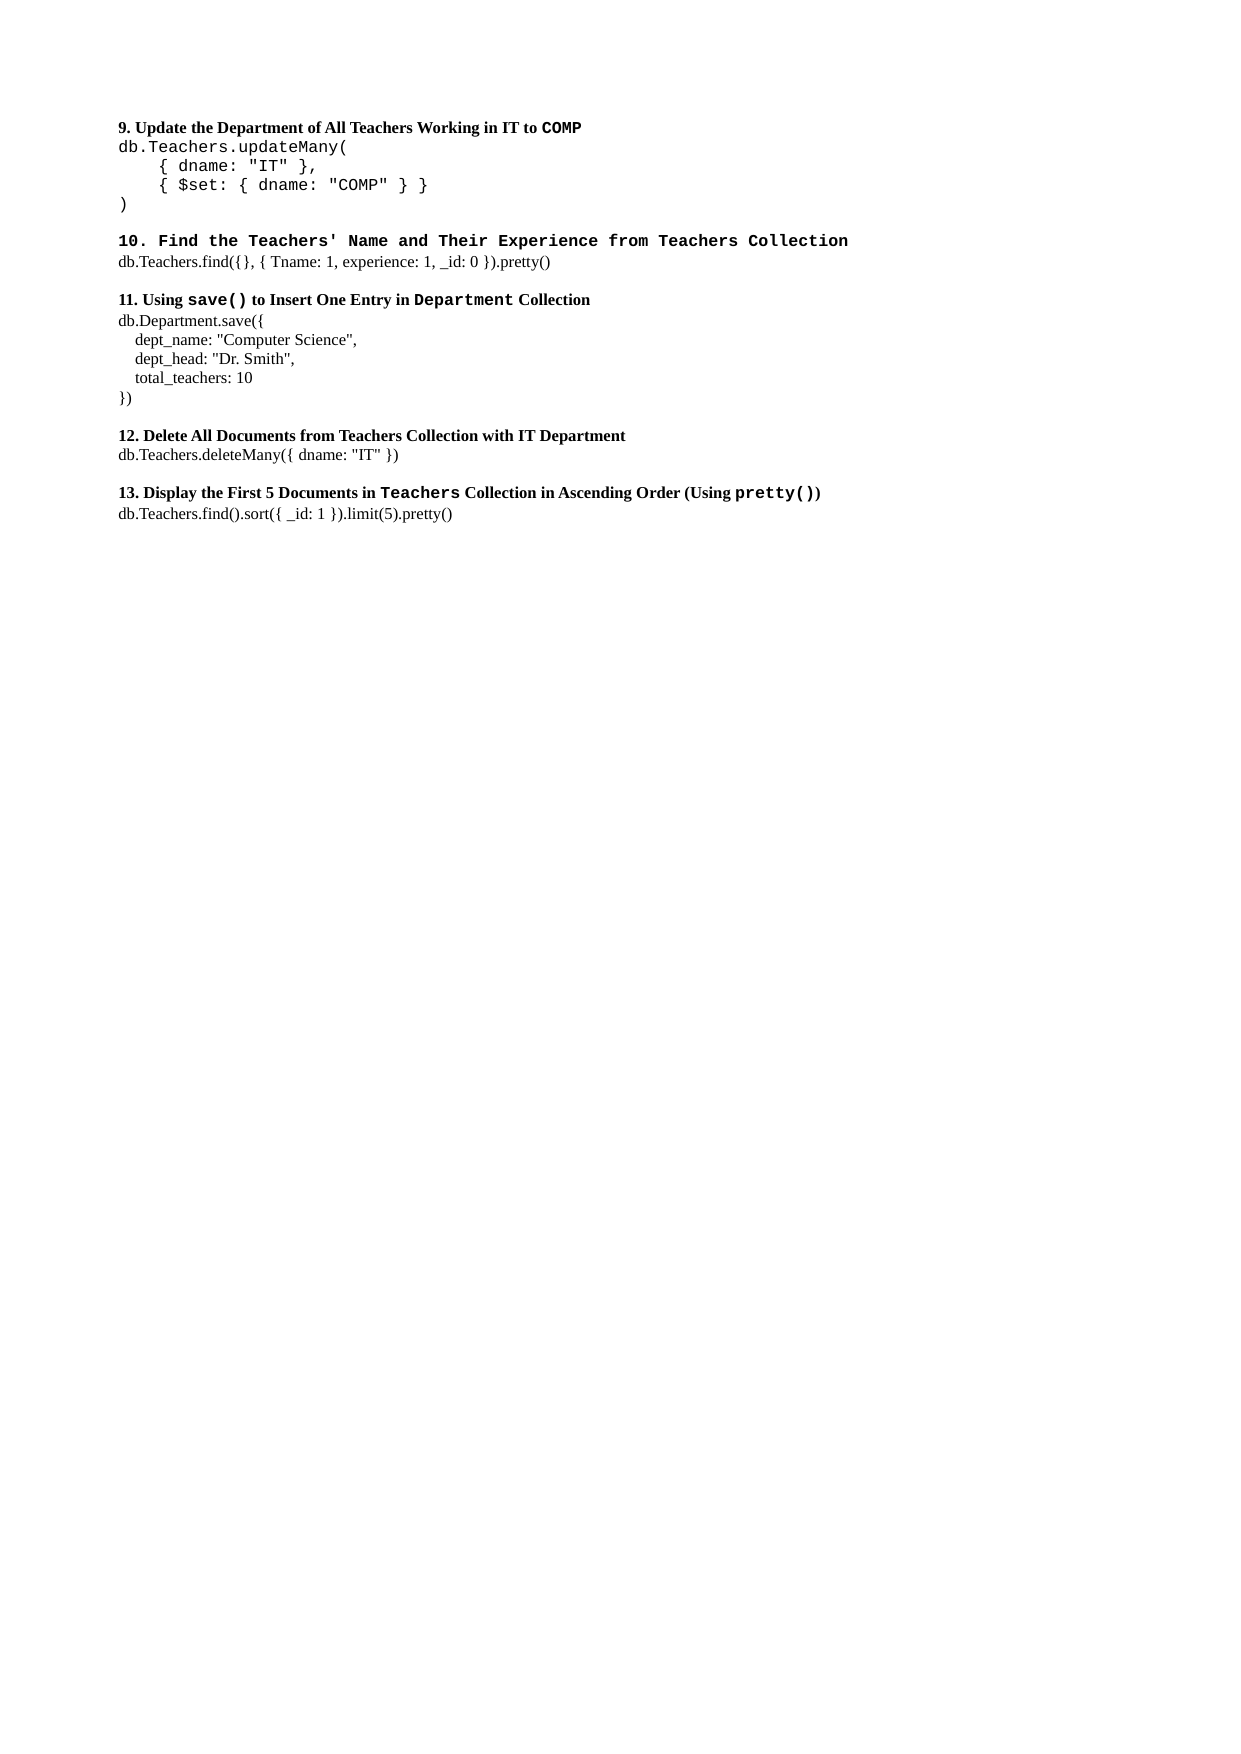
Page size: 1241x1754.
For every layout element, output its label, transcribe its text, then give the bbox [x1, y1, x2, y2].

text 13. Display the First 5 Documents in Teachers Collection in Ascending Order (Using pretty()) [118, 483, 1122, 504]
text 11. Using save() to Insert One Entry in Department Collection [118, 290, 1122, 311]
text ) [118, 195, 1122, 214]
text total_teachers: 10 [118, 368, 1122, 387]
text db.Teachers.deleteMany({ dname: "IT" }) [118, 445, 1122, 464]
text { $set: { dname: "COMP" } } [118, 176, 1122, 195]
text 10. Find the Teachers' Name and Their Experience from Teachers Collection [118, 233, 1122, 252]
text db.Department.save({ [118, 311, 1122, 330]
text db.Teachers.updateMany( [118, 139, 1122, 158]
text }) [118, 387, 1122, 407]
text { dname: "IT" }, [118, 158, 1122, 176]
text 9. Update the Department of All Teachers Working in IT to COMP [118, 118, 1122, 139]
text 12. Delete All Documents from Teachers Collection with IT Department [118, 426, 1122, 445]
text dept_head: "Dr. Smith", [118, 349, 1122, 368]
text dept_name: "Computer Science", [118, 330, 1122, 349]
text db.Teachers.find({}, { Tname: 1, experience: 1, _id: 0 }).pretty() [118, 252, 1122, 271]
text db.Teachers.find().sort({ _id: 1 }).limit(5).pretty() [118, 504, 1122, 523]
